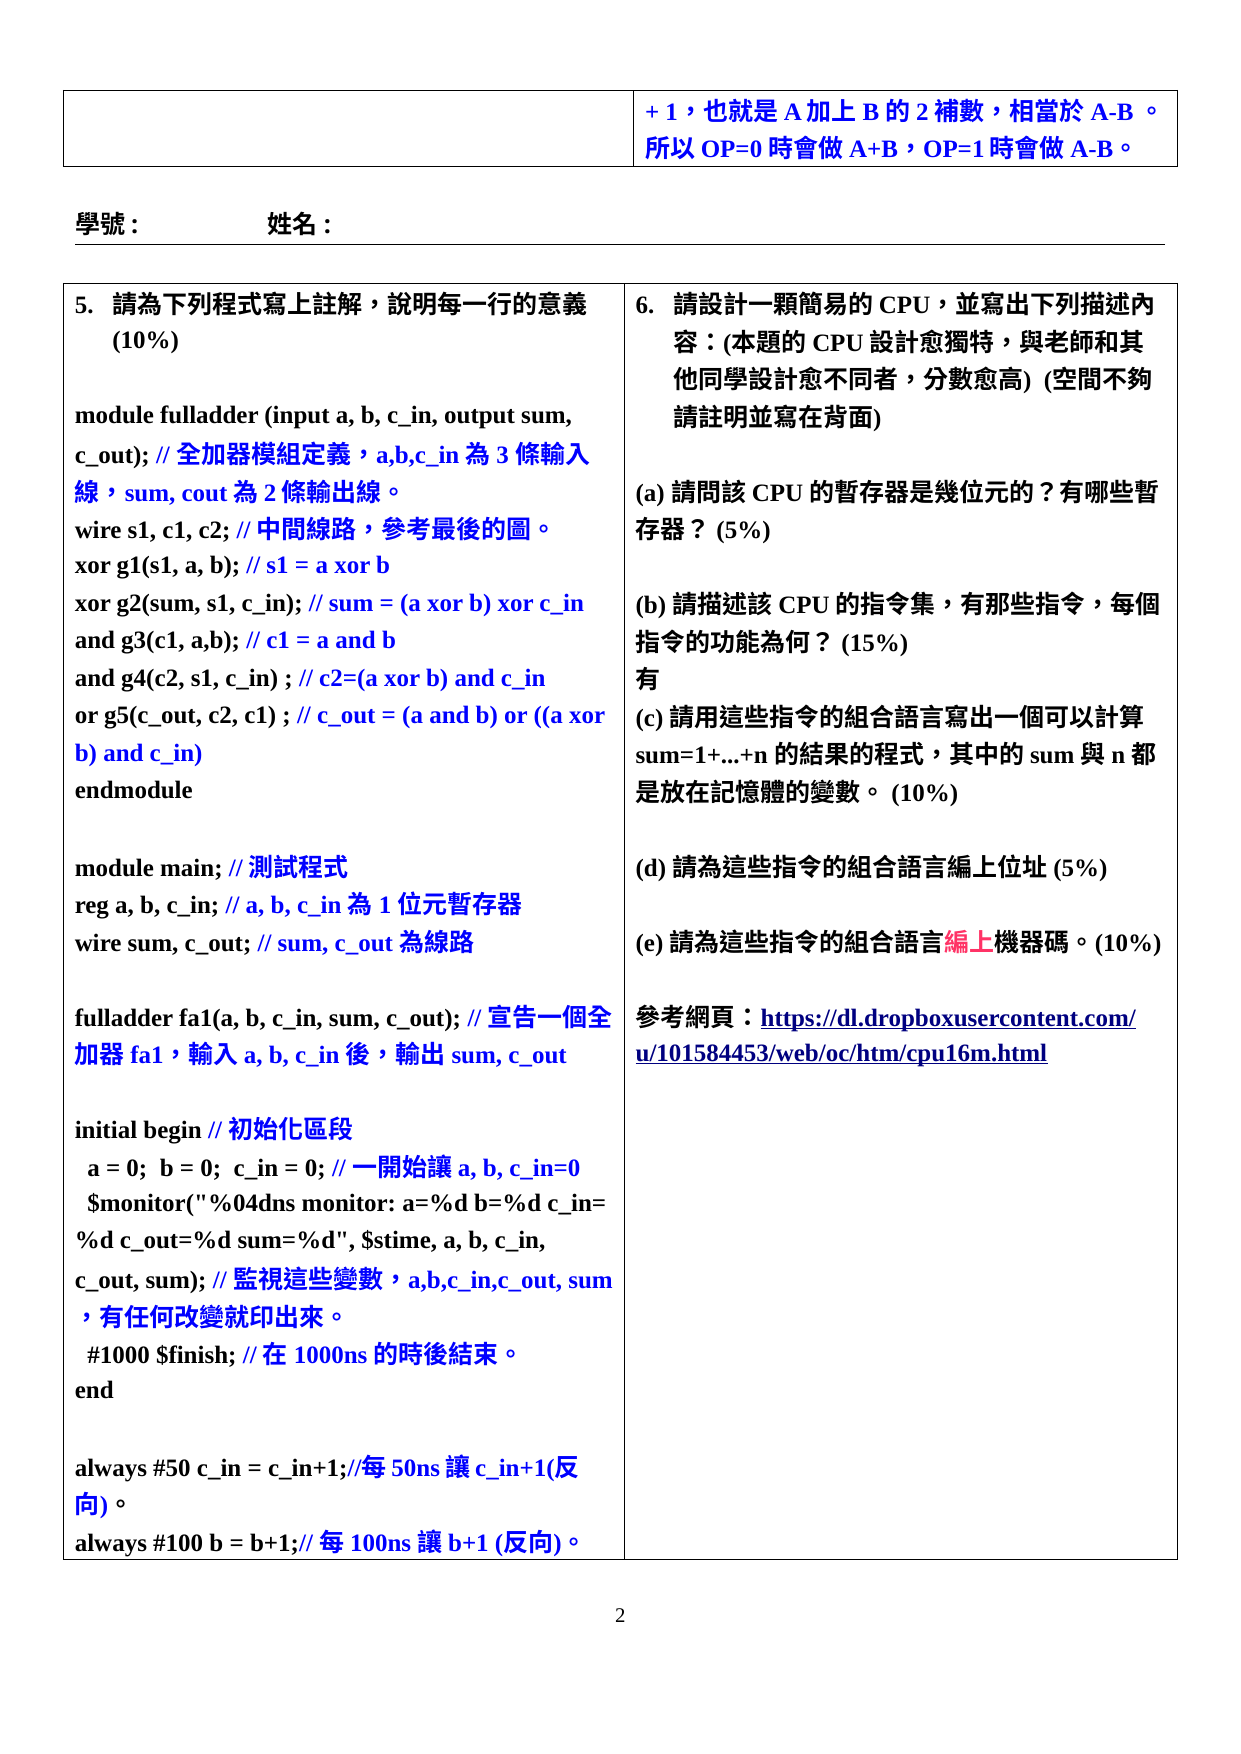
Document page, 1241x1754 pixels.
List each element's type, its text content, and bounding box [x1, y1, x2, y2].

table_cell + 1，也就是 A 加上 B 的 2 補數，相當於 A-B 。 所以 OP=0 時會做 A+B，OP=1時會做 A-B。 [634, 91, 1177, 166]
table_cell [64, 91, 633, 166]
table_header 請設計一顆簡易的 CPU，並寫出下列描述內容：(本題的 CPU 設計愈獨特，與老師和其他同學設計愈不同者，分數愈高) (空間不夠請註明並寫在背面) (a) 請問該 CPU 的暫存器是幾位元的？有哪些暫存器？ (5%) (b) 請描述該 CPU 的指令集，有那些指令，每個指令的功能為何？ (15%) 有 (c) 請用這些指令的組合語言寫出一個可以計算 sum=1+...+n 的結果的程式，其中的 sum 與 n 都是放在記憶體的變數。 (10%) (d) 請為這些指令的組合語言編上位址 (5%) (e) 請為這些指令的組合語言編上機器碼。(10%) 參考網頁：https://dl.dropboxusercontent.com/u/101584453/web/oc/htm/cpu16m.html [625, 284, 1177, 1559]
table_header 請為下列程式寫上註解，說明每一行的意義 (10%) module fulladder (input a, b, c_in, output sum, c_out); // 全加器模組定義，a,b,c_in 為 3 條輸入線，sum, cout 為2條輸出線。 wire s1, c1, c2; // 中間線路，參考最後的圖。 xor g1(s1, a, b); // s1 = a xor b xor g2(sum, s1, c_in); // sum = (a xor b) xor c_in and g3(c1, a,b); // c1 = a and b and g4(c2, s1, c_in) ; // c2=(a xor b) and c_in or g5(c_out, c2, c1) ; // c_out = (a and b) or ((a xor b) and c_in) endmodule module main; // 測試程式 reg a, b, c_in; // a, b, c_in 為 1 位元暫存器 wire sum, c_out; // sum, c_out 為線路 fulladder fa1(a, b, c_in, sum, c_out); // 宣告一個全加器 fa1，輸入a, b, c_in 後，輸出 sum, c_out initial begin // 初始化區段 a = 0; b = 0; c_in = 0; // 一開始讓 a, b, c_in=0 $monitor("%04dns monitor: a=%d b=%d c_in=%d c_out=%d sum=%d", $stime, a, b, c_in, c_out, sum); // 監視這些變數，a,b,c_in,c_out, sum ，有任何改變就印出來。 #1000 $finish; // 在 1000ns 的時後結束。 end always #50 c_in = c_in+1;//每50ns讓c_in+1(反向)。 always #100 b = b+1;// 每 100ns 讓 b+1 (反向)。 [64, 284, 624, 1559]
text 學號 : 姓名 : [75, 204, 1165, 244]
